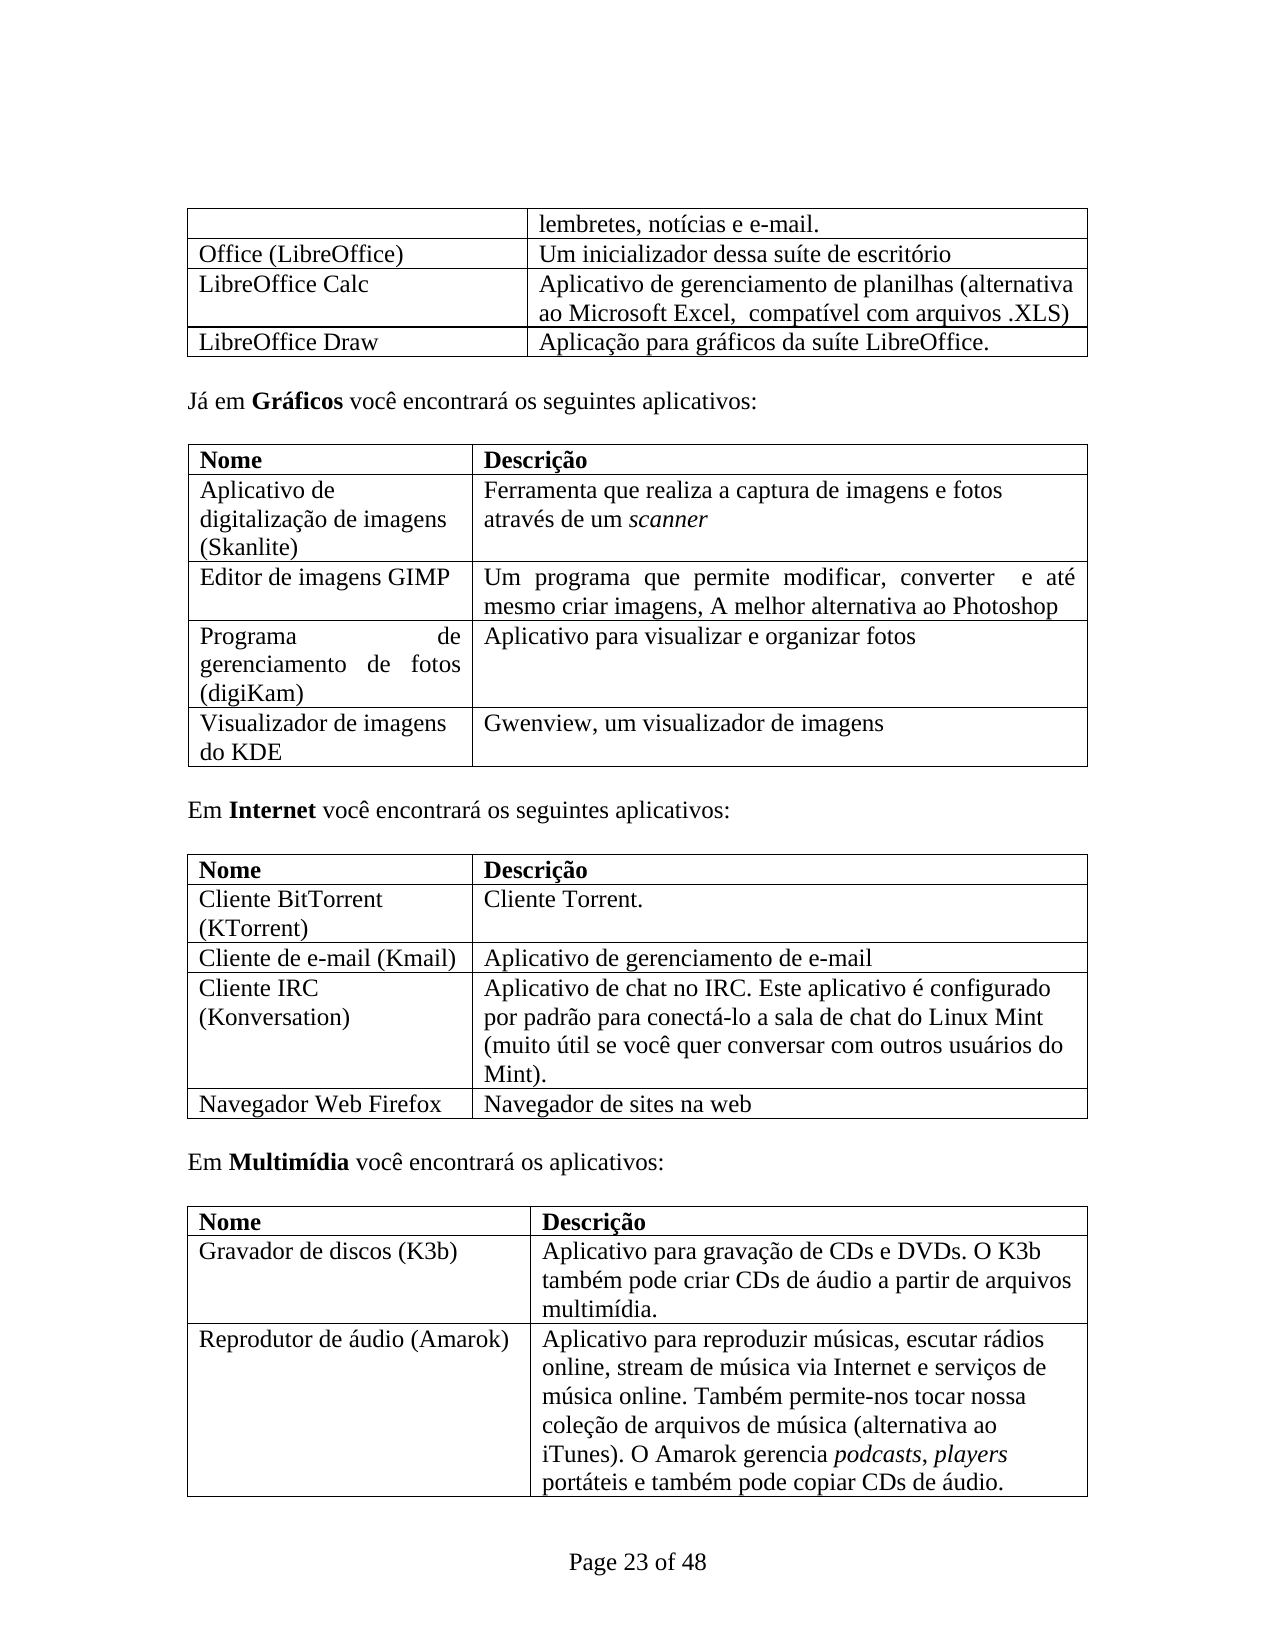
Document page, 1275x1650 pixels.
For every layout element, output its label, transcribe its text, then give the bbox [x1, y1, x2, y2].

text Em Multimídia você encontrará os aplicativos: [187, 1147, 1087, 1176]
table_cell Visualizador de imagens do KDE [189, 708, 472, 766]
table_cell Aplicativo de gerenciamento de e-mail [473, 943, 1087, 972]
table_cell Cliente BitTorrent (KTorrent) [188, 885, 472, 942]
table_cell Office (LibreOffice) [188, 239, 527, 268]
table_cell Um inicializador dessa suíte de escritório [528, 239, 1087, 268]
table_cell Aplicativo para reproduzir músicas, escutar rádios online, stream de música via Internet e serviços de música online. Também permite-nos tocar nossa coleção de arquivos de música (alternativa ao iTunes). O Amarok gerencia podcasts, players portáteis e também pode copiar CDs de áudio. [531, 1324, 1087, 1496]
table_header Descrição [473, 855, 1087, 883]
table_cell LibreOffice Draw [188, 328, 527, 356]
table_cell Navegador Web Firefox [188, 1089, 472, 1118]
table_cell Ferramenta que realiza a captura de imagens e fotos através de um scanner [473, 475, 1087, 561]
table_cell lembretes, notícias e e-mail. [528, 209, 1087, 238]
table_header Nome [188, 855, 472, 883]
table_cell Um programa que permite modificar, converter e até mesmo criar imagens, A melhor alternativa ao Photoshop [473, 562, 1087, 620]
table_cell Reprodutor de áudio (Amarok) [188, 1324, 530, 1496]
table_header Descrição [531, 1207, 1087, 1235]
table_cell Aplicativo de gerenciamento de planilhas (alternativa ao Microsoft Excel, compatível com arquivos .XLS) [528, 269, 1087, 326]
table_cell LibreOffice Calc [188, 269, 527, 326]
table_cell Aplicativo de digitalização de imagens (Skanlite) [189, 475, 472, 561]
text Já em Gráficos você encontrará os seguintes aplicativos: [187, 386, 1087, 415]
text Em Internet você encontrará os seguintes aplicativos: [187, 795, 1087, 824]
table_header Nome [189, 445, 472, 474]
table_cell Cliente de e-mail (Kmail) [188, 943, 472, 972]
table_cell Aplicação para gráficos da suíte LibreOffice. [528, 328, 1087, 356]
table_cell Aplicativo para visualizar e organizar fotos [473, 621, 1087, 707]
table_cell [188, 209, 527, 238]
table_header Descrição [473, 445, 1087, 474]
table_cell Aplicativo para gravação de CDs e DVDs. O K3b também pode criar CDs de áudio a partir de arquivos multimídia. [531, 1236, 1087, 1323]
table_cell Programa de gerenciamento de fotos (digiKam) [189, 621, 472, 707]
table_header Nome [188, 1207, 530, 1235]
table_cell Gravador de discos (K3b) [188, 1236, 530, 1323]
table_cell Gwenview, um visualizador de imagens [473, 708, 1087, 766]
table_cell Aplicativo de chat no IRC. Este aplicativo é configurado por padrão para conectá-lo a sala de chat do Linux Mint (muito útil se você quer conversar com outros usuários do Mint). [473, 973, 1087, 1088]
table_cell Cliente Torrent. [473, 885, 1087, 942]
table_cell Editor de imagens GIMP [189, 562, 472, 620]
table_cell Navegador de sites na web [473, 1089, 1087, 1118]
table_cell Cliente IRC (Konversation) [188, 973, 472, 1088]
